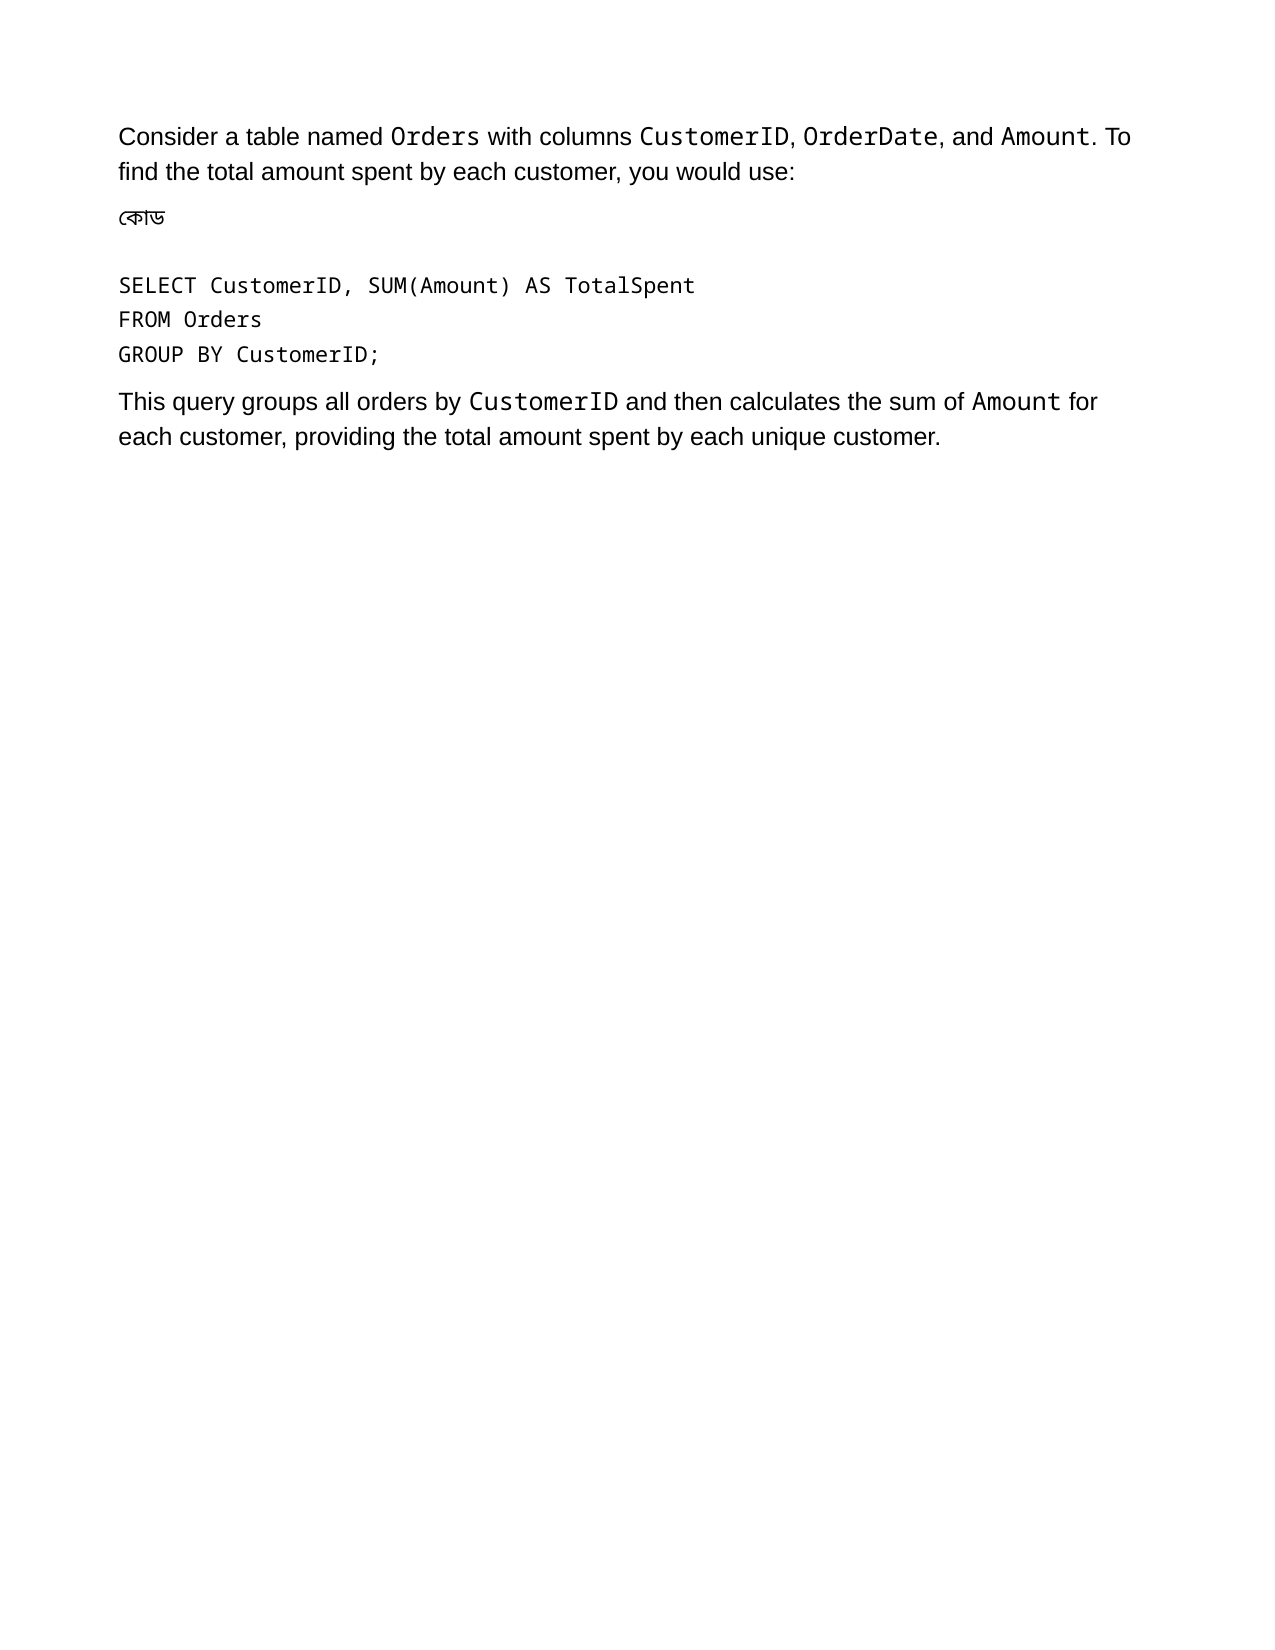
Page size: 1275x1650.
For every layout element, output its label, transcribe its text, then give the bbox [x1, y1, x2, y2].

text কোড [118, 205, 1157, 230]
text GROUP BY CustomerID; [118, 334, 1157, 368]
text Consider a table named Orders with columns CustomerID, OrderDate, and Amount. To find the total amount spent by each customer, you would use: [118, 118, 1157, 185]
text FROM Orders [118, 300, 1157, 334]
text This query groups all orders by CustomerID and then calculates the sum of Amount for each customer, providing the total amount spent by each unique customer. [118, 384, 1157, 451]
text SELECT CustomerID, SUM(Amount) AS TotalSpent [118, 265, 1157, 300]
